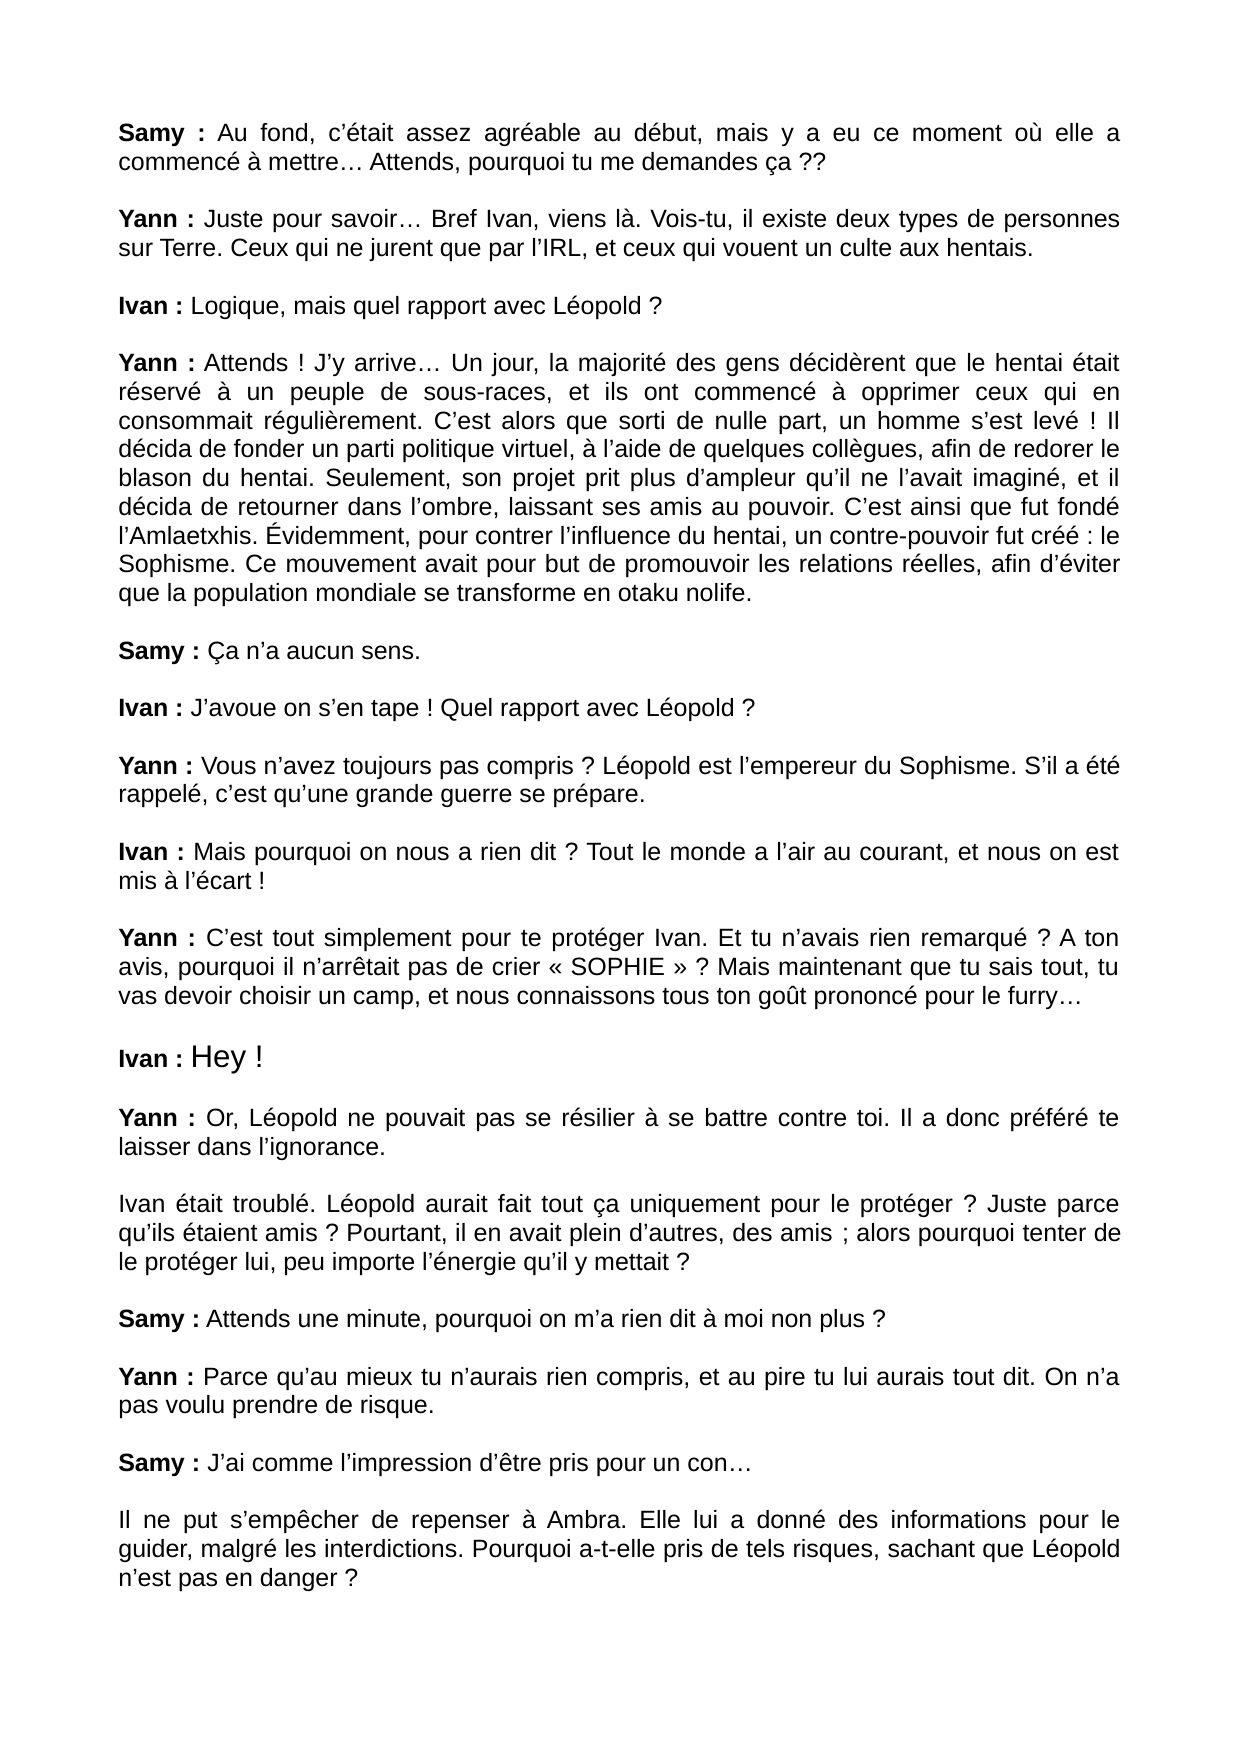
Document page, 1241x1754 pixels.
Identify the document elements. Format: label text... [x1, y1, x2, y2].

text Samy : Attends une minute, pourquoi on m’a rien dit à moi non plus ? [118, 1304, 1122, 1333]
text Yann : Parce qu’au mieux tu n’aurais rien compris, et au pire tu lui aurais tout dit. On n’a pas voulu prendre de risque. [118, 1362, 1122, 1419]
text Yann : Juste pour savoir… Bref Ivan, viens là. Vois-tu, il existe deux types de personnes sur Terre. Ceux qui ne jurent que par l’IRL, et ceux qui vouent un culte aux hentais. [118, 204, 1122, 262]
text Yann : C’est tout simplement pour te protéger Ivan. Et tu n’avais rien remarqué ? A ton avis, pourquoi il n’arrêtait pas de crier « SOPHIE » ? Mais maintenant que tu sais tout, tu vas devoir choisir un camp, et nous connaissons tous ton goût prononcé pour le furry… [118, 923, 1122, 1009]
text Ivan : Hey ! [118, 1038, 1122, 1074]
text Samy : Ça n’a aucun sens. [118, 636, 1122, 664]
text Ivan était troublé. Léopold aurait fait tout ça uniquement pour le protéger ? Juste parce qu’ils étaient amis ? Pourtant, il en avait plein d’autres, des amis ; alors pourquoi tenter de le protéger lui, peu importe l’énergie qu’il y mettait ? [118, 1189, 1122, 1275]
text Ivan : Logique, mais quel rapport avec Léopold ? [118, 291, 1122, 319]
text Ivan : Mais pourquoi on nous a rien dit ? Tout le monde a l’air au courant, et nous on est mis à l’écart ! [118, 837, 1122, 894]
text Il ne put s’empêcher de repenser à Ambra. Elle lui a donné des informations pour le guider, malgré les interdictions. Pourquoi a-t-elle pris de tels risques, sachant que Léopold n’est pas en danger ? [118, 1505, 1122, 1592]
text Yann : Vous n’avez toujours pas compris ? Léopold est l’empereur du Sophisme. S’il a été rappelé, c’est qu’une grande guerre se prépare. [118, 751, 1122, 808]
text Samy : Au fond, c’était assez agréable au début, mais y a eu ce moment où elle a commencé à mettre… Attends, pourquoi tu me demandes ça ?? [118, 118, 1122, 176]
text Yann : Attends ! J’y arrive… Un jour, la majorité des gens décidèrent que le hentai était réservé à un peuple de sous-races, et ils ont commencé à opprimer ceux qui en consommait régulièrement. C’est alors que sorti de nulle part, un homme s’est levé ! Il décida de fonder un parti politique virtuel, à l’aide de quelques collègues, afin de redorer le blason du hentai. Seulement, son projet prit plus d’ampleur qu’il ne l’avait imaginé, et il décida de retourner dans l’ombre, laissant ses amis au pouvoir. C’est ainsi que fut fondé l’Amlaetxhis. Évidemment, pour contrer l’influence du hentai, un contre-pouvoir fut créé : le Sophisme. Ce mouvement avait pour but de promouvoir les relations réelles, afin d’éviter que la population mondiale se transforme en otaku nolife. [118, 348, 1122, 607]
text Samy : J’ai comme l’impression d’être pris pour un con… [118, 1448, 1122, 1477]
text Ivan : J’avoue on s’en tape ! Quel rapport avec Léopold ? [118, 693, 1122, 722]
text Yann : Or, Léopold ne pouvait pas se résilier à se battre contre toi. Il a donc préféré te laisser dans l’ignorance. [118, 1103, 1122, 1160]
